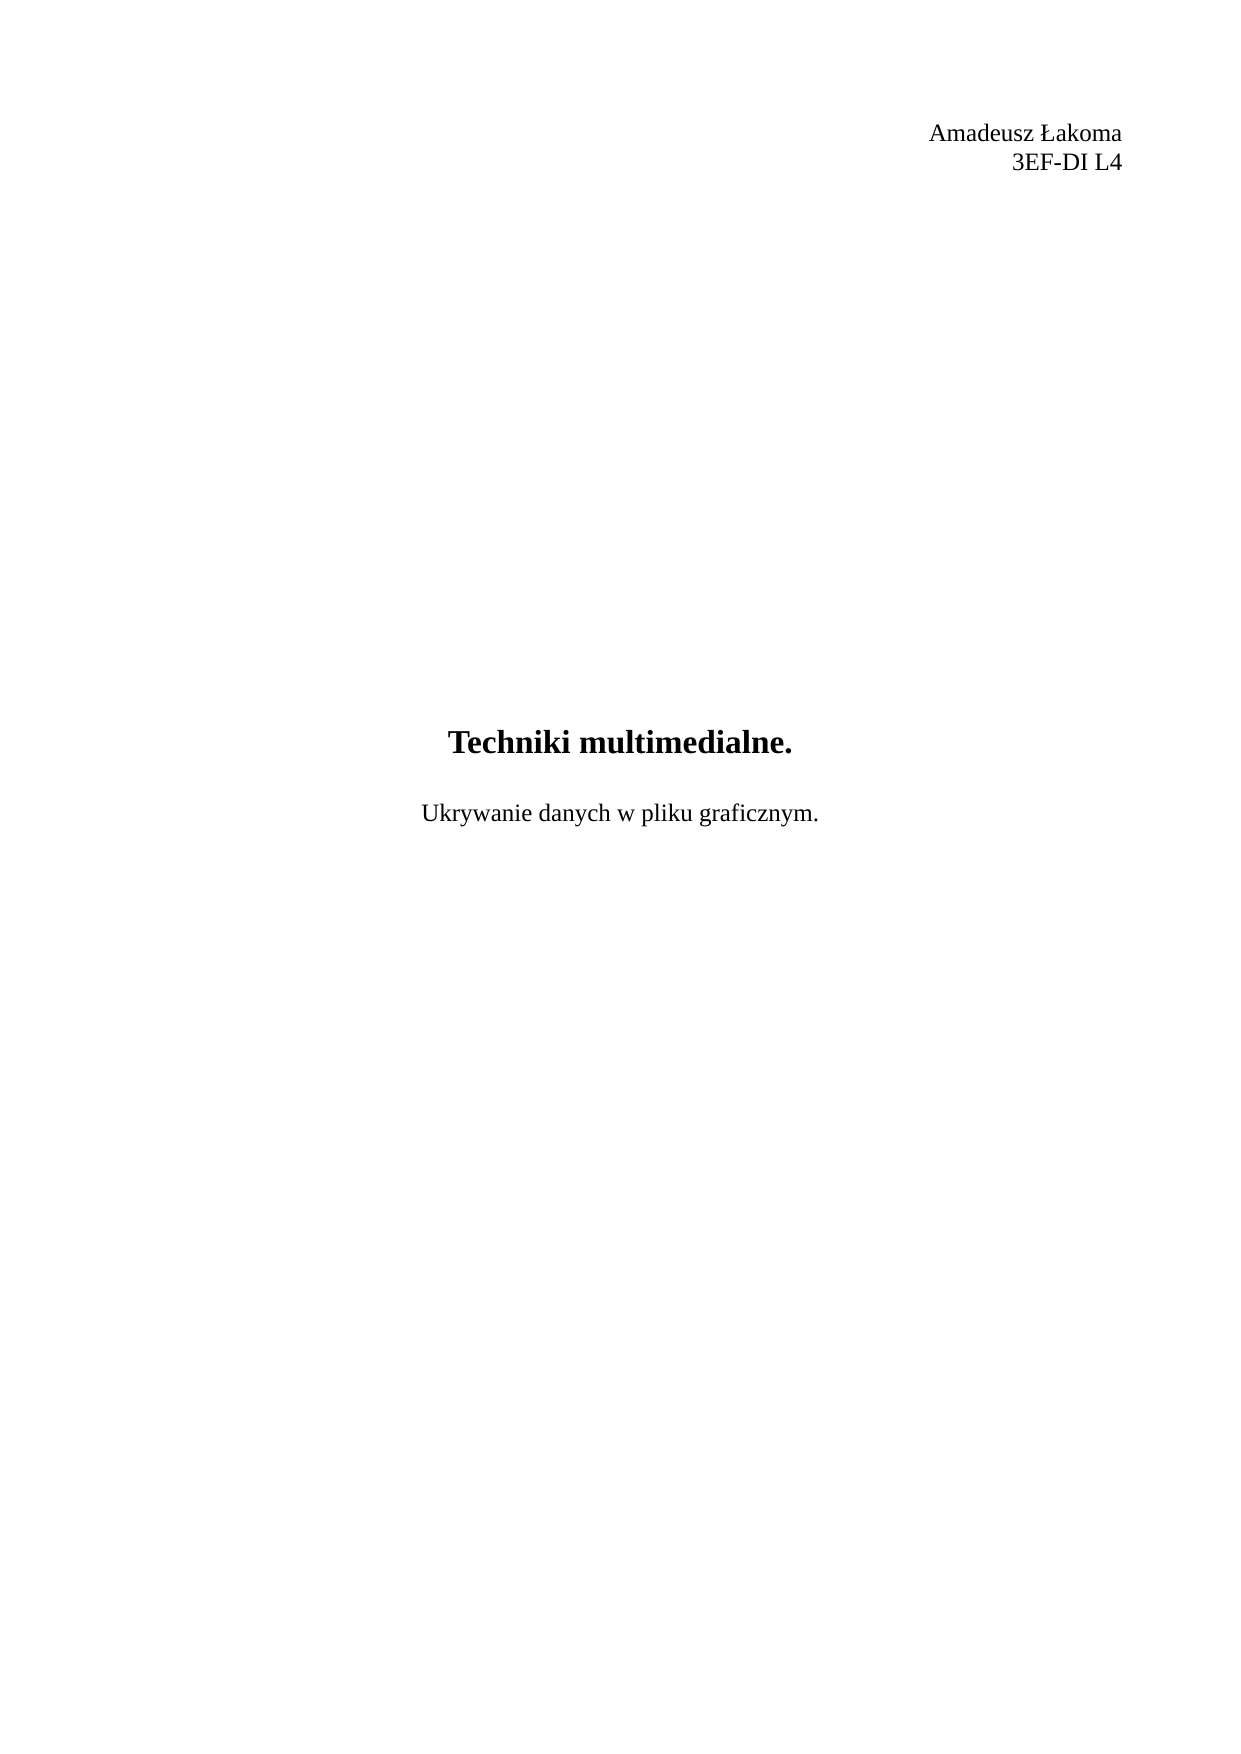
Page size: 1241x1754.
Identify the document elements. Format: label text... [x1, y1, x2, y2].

text Techniki multimedialne. [118, 722, 1122, 760]
text Ukrywanie danych w pliku graficznym. [118, 798, 1122, 827]
text 3EF-DI L4 [118, 147, 1122, 176]
text Amadeusz Łakoma [118, 118, 1122, 147]
